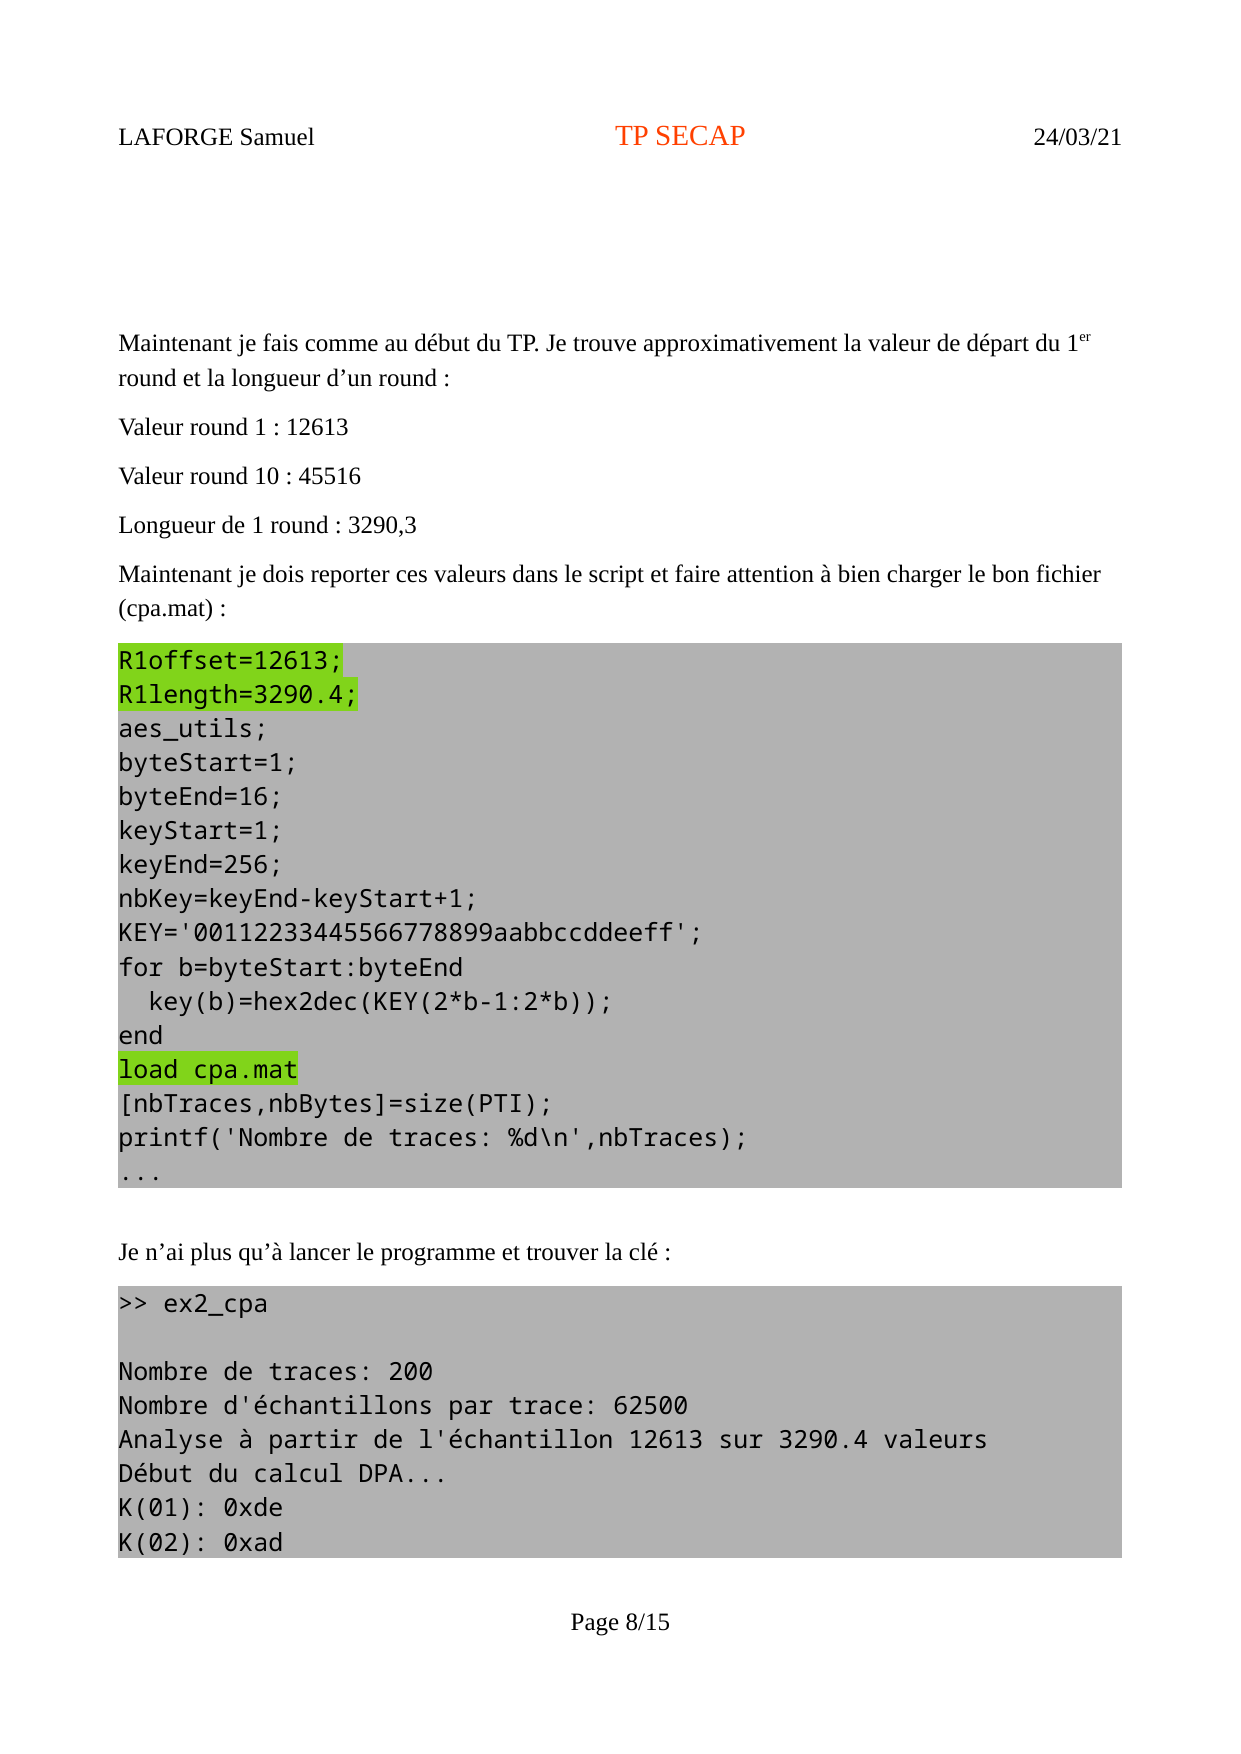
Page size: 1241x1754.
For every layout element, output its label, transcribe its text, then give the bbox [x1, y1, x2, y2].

text R1length=3290.4; [118, 677, 1122, 711]
text R1offset=12613; [118, 643, 1122, 677]
text Valeur round 1 : 12613 [118, 412, 1122, 441]
text key(b)=hex2dec(KEY(2*b-1:2*b)); [118, 983, 1122, 1017]
text printf('Nombre de traces: %d\n',nbTraces); [118, 1119, 1122, 1153]
text keyStart=1; [118, 813, 1122, 847]
text ... [118, 1153, 1122, 1188]
text Nombre d'échantillons par trace: 62500 [118, 1388, 1122, 1422]
text nbKey=keyEnd-keyStart+1; [118, 881, 1122, 915]
text Valeur round 10 : 45516 [118, 461, 1122, 490]
text Je n’ai plus qu’à lancer le programme et trouver la clé : [118, 1237, 1122, 1265]
text byteEnd=16; [118, 779, 1122, 813]
text keyEnd=256; [118, 847, 1122, 881]
text Maintenant je dois reporter ces valeurs dans le script et faire attention à bien charger le bon fichier (cpa.mat) : [118, 559, 1122, 622]
text KEY='00112233445566778899aabbccddeeff'; [118, 915, 1122, 949]
text K(01): 0xde [118, 1490, 1122, 1524]
text Longueur de 1 round : 3290,3 [118, 510, 1122, 539]
text end [118, 1017, 1122, 1051]
text for b=byteStart:byteEnd [118, 949, 1122, 983]
text Maintenant je fais comme au début du TP. Je trouve approximativement la valeur de départ du 1er round et la longueur d’un round : [118, 328, 1122, 392]
text Analyse à partir de l'échantillon 12613 sur 3290.4 valeurs [118, 1422, 1122, 1456]
text aes_utils; [118, 711, 1122, 745]
text byteStart=1; [118, 745, 1122, 779]
text Début du calcul DPA... [118, 1456, 1122, 1490]
text >> ex2_cpa [118, 1286, 1122, 1320]
text Nombre de traces: 200 [118, 1354, 1122, 1388]
text K(02): 0xad [118, 1524, 1122, 1558]
text [nbTraces,nbBytes]=size(PTI); [118, 1085, 1122, 1119]
text load cpa.mat [118, 1051, 1122, 1085]
